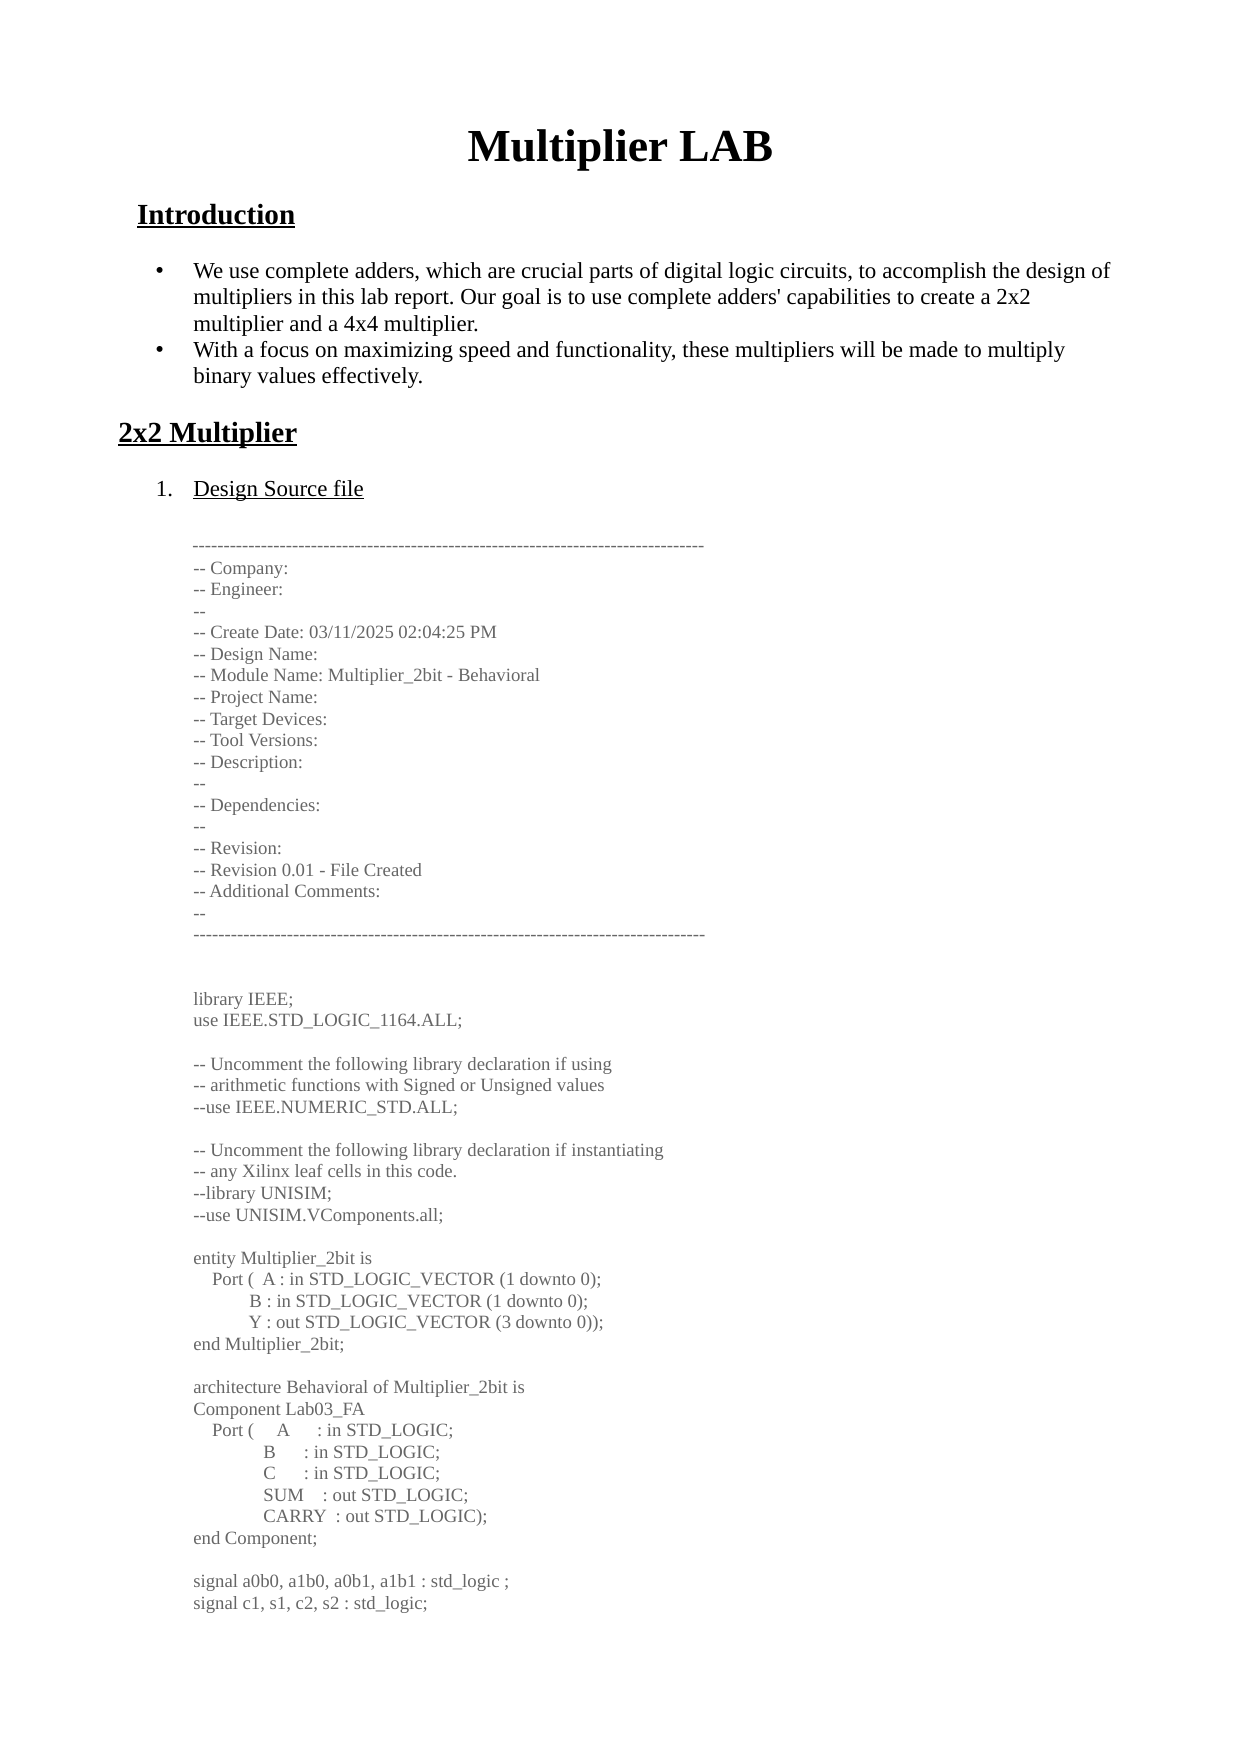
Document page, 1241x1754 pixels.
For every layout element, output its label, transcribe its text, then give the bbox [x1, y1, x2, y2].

text signal a0b0, a1b0, a0b1, a1b1 : std_logic ; [193, 1570, 1122, 1592]
text -- Engineer: [193, 578, 1122, 600]
text B : in STD_LOGIC; [193, 1441, 1122, 1462]
text -- Company: [193, 557, 1122, 578]
text ---------------------------------------------------------------------------------- [118, 530, 1122, 557]
text end Multiplier_2bit; [193, 1333, 1122, 1354]
text -- [193, 815, 1122, 837]
list With a focus on maximizing speed and functionality, these multipliers will be made to multiply binary values effectively. [156, 336, 1122, 389]
text CARRY : out STD_LOGIC); [193, 1505, 1122, 1527]
list Design Source file [156, 475, 1122, 501]
text -- Target Devices: [193, 707, 1122, 729]
text Port ( A : in STD_LOGIC; [193, 1419, 1122, 1441]
text -- arithmetic functions with Signed or Unsigned values [193, 1074, 1122, 1096]
text 2x2 Multiplier [118, 415, 1122, 449]
text B : in STD_LOGIC_VECTOR (1 downto 0); [193, 1290, 1122, 1311]
text --use IEEE.NUMERIC_STD.ALL; [193, 1096, 1122, 1117]
text signal c1, s1, c2, s2 : std_logic; [193, 1592, 1122, 1613]
text -- Project Name: [193, 686, 1122, 707]
text -- Revision 0.01 - File Created [193, 858, 1122, 880]
text -- Uncomment the following library declaration if using [193, 1052, 1122, 1074]
text Y : out STD_LOGIC_VECTOR (3 downto 0)); [193, 1311, 1122, 1333]
list We use complete adders, which are crucial parts of digital logic circuits, to accomplish the design of multipliers in this lab report. Our goal is to use complete adders' capabilities to create a 2x2 multiplier and a 4x4 multiplier. [156, 257, 1122, 336]
text -- Design Name: [193, 643, 1122, 664]
text -- Module Name: Multiplier_2bit - Behavioral [193, 664, 1122, 686]
text -- [193, 772, 1122, 794]
text -- Uncomment the following library declaration if instantiating [193, 1139, 1122, 1160]
text -- Dependencies: [193, 794, 1122, 815]
text -- Create Date: 03/11/2025 02:04:25 PM [193, 621, 1122, 643]
text library IEEE; [193, 988, 1122, 1009]
text SUM : out STD_LOGIC; [193, 1484, 1122, 1505]
text C : in STD_LOGIC; [193, 1462, 1122, 1484]
text --library UNISIM; [193, 1182, 1122, 1203]
text use IEEE.STD_LOGIC_1164.ALL; [193, 1009, 1122, 1031]
text -- Additional Comments: [193, 880, 1122, 902]
text Introduction [137, 197, 1122, 231]
text -- Revision: [193, 837, 1122, 858]
text ---------------------------------------------------------------------------------- [193, 923, 1122, 945]
text architecture Behavioral of Multiplier_2bit is [193, 1376, 1122, 1397]
text -- any Xilinx leaf cells in this code. [193, 1160, 1122, 1182]
text entity Multiplier_2bit is [193, 1247, 1122, 1268]
text -- Tool Versions: [193, 729, 1122, 751]
text -- [193, 600, 1122, 621]
text Port ( A : in STD_LOGIC_VECTOR (1 downto 0); [193, 1268, 1122, 1290]
text -- [193, 902, 1122, 923]
text Component Lab03_FA [193, 1397, 1122, 1419]
text --use UNISIM.VComponents.all; [193, 1203, 1122, 1225]
text end Component; [193, 1527, 1122, 1548]
text Multiplier LAB [118, 118, 1122, 171]
text -- Description: [193, 751, 1122, 772]
